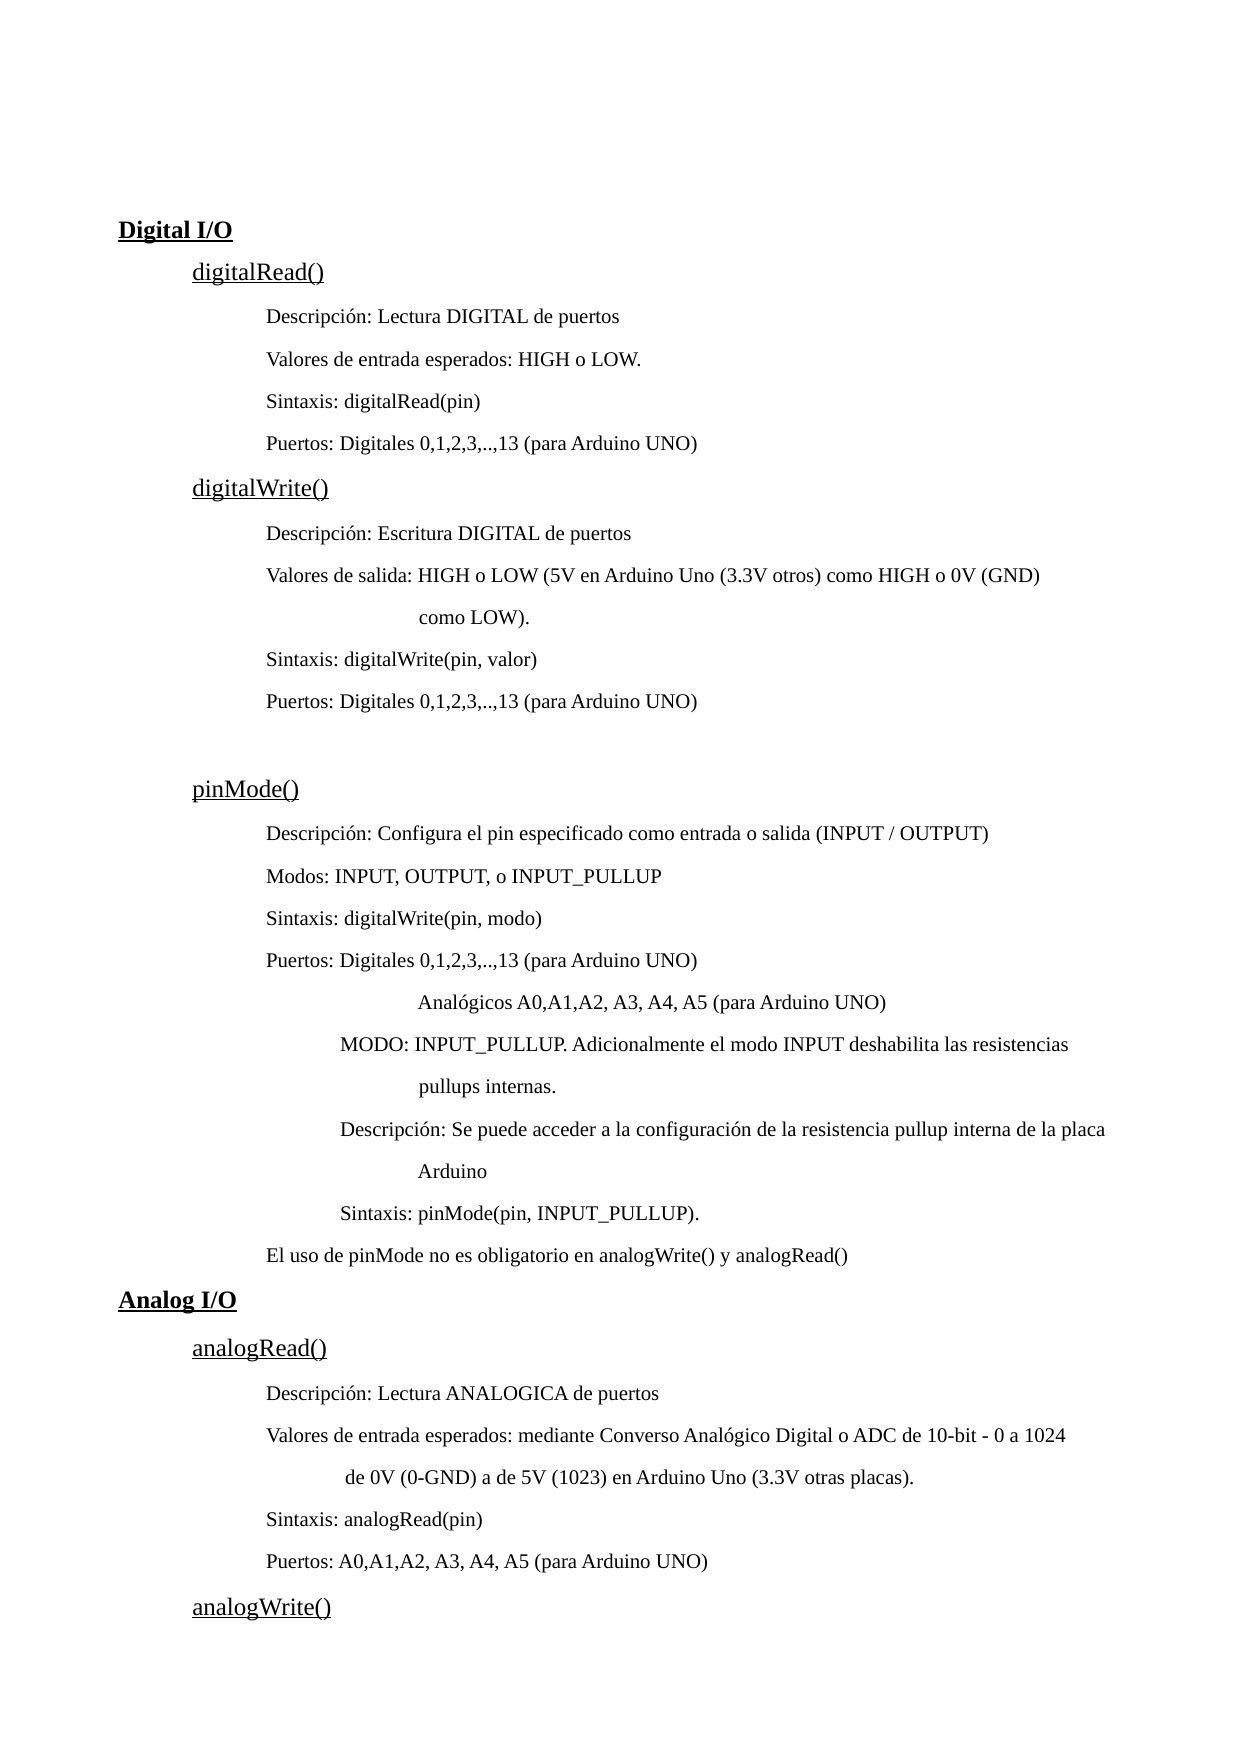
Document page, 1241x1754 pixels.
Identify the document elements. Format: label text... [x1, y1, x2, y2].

text Arduino [118, 1159, 1122, 1183]
text Modos: INPUT, OUTPUT, o INPUT_PULLUP [118, 863, 1122, 888]
text Analógicos A0,A1,A2, A3, A4, A5 (para Arduino UNO) [118, 990, 1122, 1014]
text digitalWrite() [118, 473, 1122, 502]
text de 0V (0-GND) a de 5V (1023) en Arduino Uno (3.3V otras placas). [118, 1465, 1122, 1489]
text Analog I/O [118, 1285, 1122, 1314]
text analogWrite() [118, 1592, 1122, 1620]
text Descripción: Lectura DIGITAL de puertos [118, 304, 1122, 328]
text Descripción: Escritura DIGITAL de puertos [118, 521, 1122, 545]
text pullups internas. [118, 1074, 1122, 1098]
text como LOW). [118, 605, 1122, 629]
text Descripción: Lectura ANALOGICA de puertos [118, 1381, 1122, 1405]
text El uso de pinMode no es obligatorio en analogWrite() y analogRead() [118, 1243, 1122, 1267]
text digitalRead() [118, 257, 1122, 285]
text Descripción: Se puede acceder a la configuración de la resistencia pullup interna de la placa [118, 1117, 1122, 1141]
text Puertos: Digitales 0,1,2,3,..,13 (para Arduino UNO) [118, 431, 1122, 455]
text Descripción: Configura el pin especificado como entrada o salida (INPUT / OUTPUT) [118, 821, 1122, 845]
text Puertos: Digitales 0,1,2,3,..,13 (para Arduino UNO) [118, 948, 1122, 972]
text Valores de entrada esperados: mediante Converso Analógico Digital o ADC de 10-bit - 0 a 1024 [118, 1423, 1122, 1447]
text MODO: INPUT_PULLUP. Adicionalmente el modo INPUT deshabilita las resistencias [118, 1032, 1122, 1056]
text Puertos: A0,A1,A2, A3, A4, A5 (para Arduino UNO) [118, 1549, 1122, 1573]
text Sintaxis: digitalRead(pin) [118, 389, 1122, 413]
text Puertos: Digitales 0,1,2,3,..,13 (para Arduino UNO) [118, 689, 1122, 713]
text analogRead() [118, 1333, 1122, 1362]
text Sintaxis: pinMode(pin, INPUT_PULLUP). [118, 1201, 1122, 1225]
text pinMode() [118, 774, 1122, 802]
text Sintaxis: analogRead(pin) [118, 1507, 1122, 1531]
text Valores de entrada esperados: HIGH o LOW. [118, 346, 1122, 371]
text Sintaxis: digitalWrite(pin, modo) [118, 906, 1122, 930]
text Sintaxis: digitalWrite(pin, valor) [118, 647, 1122, 671]
text Valores de salida: HIGH o LOW (5V en Arduino Uno (3.3V otros) como HIGH o 0V (GND) [118, 563, 1122, 587]
subtitle Digital I/O [118, 215, 1122, 244]
